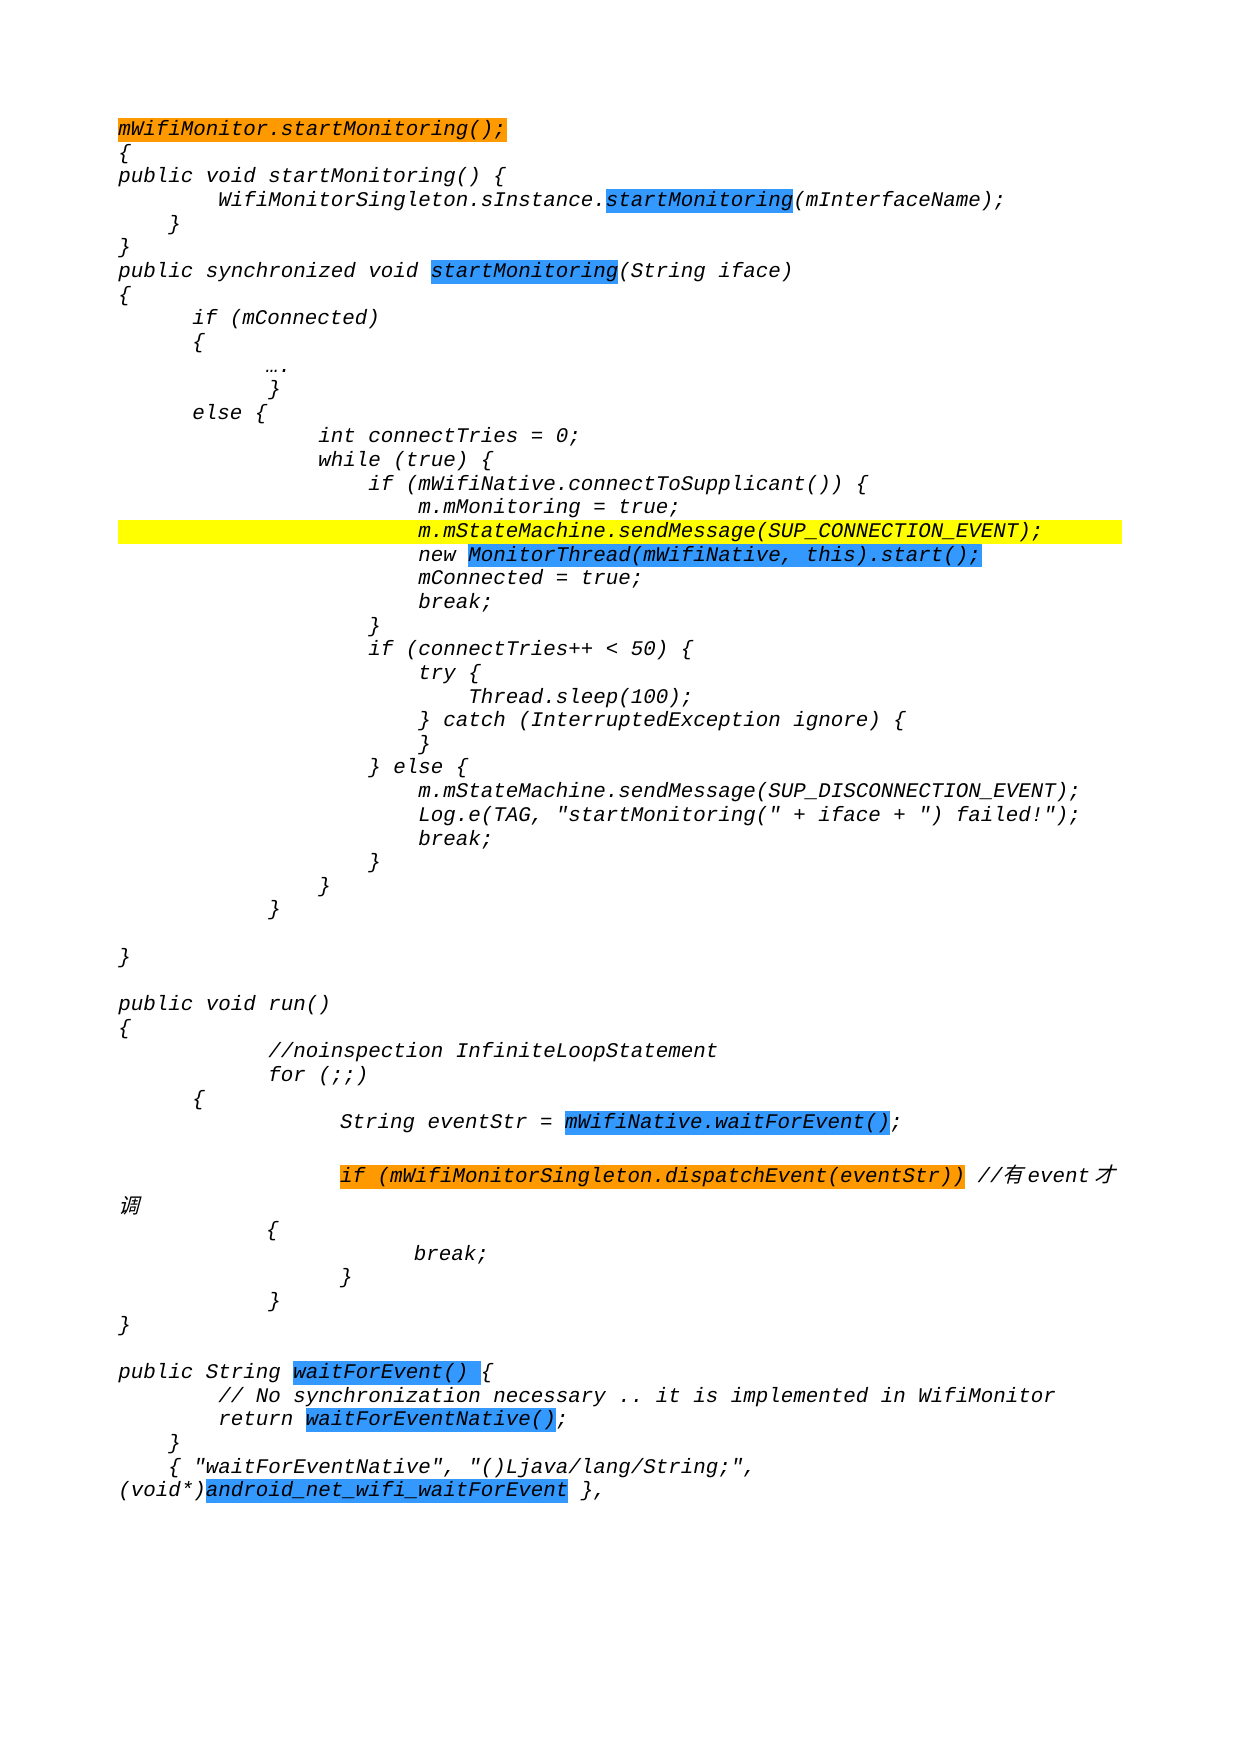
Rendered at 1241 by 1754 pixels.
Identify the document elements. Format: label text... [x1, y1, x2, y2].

text if (connectTries++ < 50) { [118, 638, 1122, 662]
text } [118, 898, 1122, 922]
text mConnected = true; [118, 567, 1122, 591]
text } [118, 615, 1122, 638]
text m.mStateMachine.sendMessage(SUP_DISCONNECTION_EVENT); [118, 780, 1122, 804]
text break; [118, 1243, 1122, 1266]
text { [118, 331, 1122, 354]
text …. [118, 354, 1122, 378]
text public String waitForEvent() { [118, 1361, 1122, 1385]
text } [118, 946, 1122, 969]
text { [118, 1017, 1122, 1040]
text { [118, 1219, 1122, 1243]
text } catch (InterruptedException ignore) { [118, 709, 1122, 733]
text } [118, 378, 1122, 402]
text //noinspection InfiniteLoopStatement [118, 1040, 1122, 1064]
text else { [118, 402, 1122, 426]
text m.mMonitoring = true; [118, 496, 1122, 520]
text { "waitForEventNative", "()Ljava/lang/String;", (void*)android_net_wifi_waitForEvent }, [118, 1456, 1122, 1503]
text // No synchronization necessary .. it is implemented in WifiMonitor [118, 1385, 1122, 1408]
text mWifiMonitor.startMonitoring(); [118, 118, 1122, 142]
text Thread.sleep(100); [118, 686, 1122, 709]
text new MonitorThread(mWifiNative, this).start(); [118, 544, 1122, 567]
text if (mWifiNative.connectToSupplicant()) { [118, 473, 1122, 496]
text WifiMonitorSingleton.sInstance.startMonitoring(mInterfaceName); [118, 189, 1122, 213]
text break; [118, 827, 1122, 851]
text { [118, 284, 1122, 307]
text return waitForEventNative(); [118, 1408, 1122, 1432]
text int connectTries = 0; [118, 426, 1122, 449]
text m.mStateMachine.sendMessage(SUP_CONNECTION_EVENT); [118, 520, 1122, 544]
text } [118, 733, 1122, 757]
text while (true) { [118, 449, 1122, 473]
text } [118, 236, 1122, 260]
text } [118, 213, 1122, 236]
text } [118, 851, 1122, 875]
text } [118, 1290, 1122, 1314]
text } [118, 1432, 1122, 1456]
text } [118, 1266, 1122, 1290]
text } [118, 875, 1122, 898]
text public void startMonitoring() { [118, 165, 1122, 189]
text if (mConnected) [118, 307, 1122, 331]
text Log.e(TAG, "startMonitoring(" + iface + ") failed!"); [118, 804, 1122, 827]
text } else { [118, 757, 1122, 780]
text break; [118, 591, 1122, 615]
text } [118, 1314, 1122, 1337]
text public void run() [118, 993, 1122, 1017]
text if (mWifiMonitorSingleton.dispatchEvent(eventStr)) //有event才调 [118, 1158, 1122, 1219]
text public synchronized void startMonitoring(String iface) [118, 260, 1122, 284]
text { [118, 142, 1122, 165]
text { [118, 1088, 1122, 1111]
text for (;;) [118, 1064, 1122, 1088]
text try { [118, 662, 1122, 686]
text String eventStr = mWifiNative.waitForEvent(); [118, 1111, 1122, 1135]
